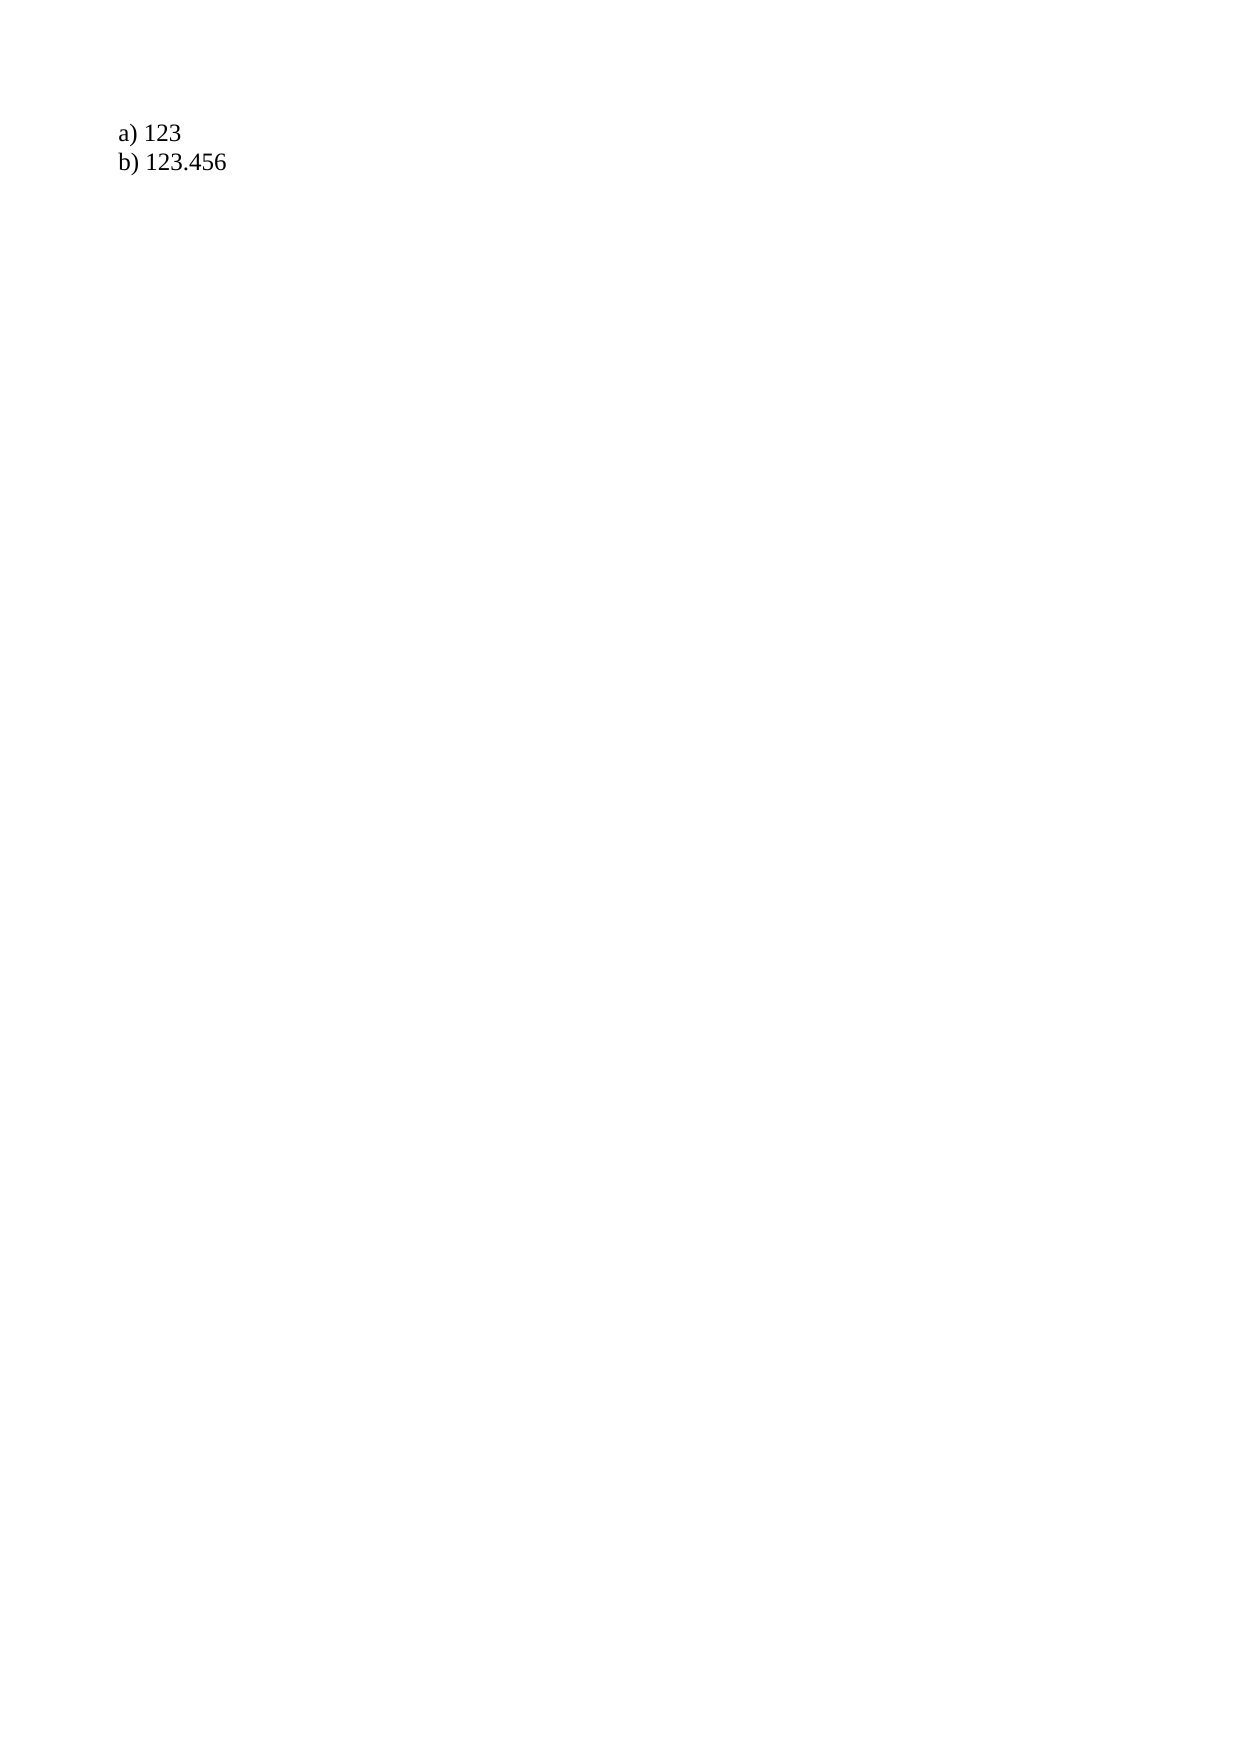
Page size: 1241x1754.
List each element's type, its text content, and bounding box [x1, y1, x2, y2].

text b) 123.456 [118, 147, 1122, 176]
text a) 123 [118, 118, 1122, 147]
